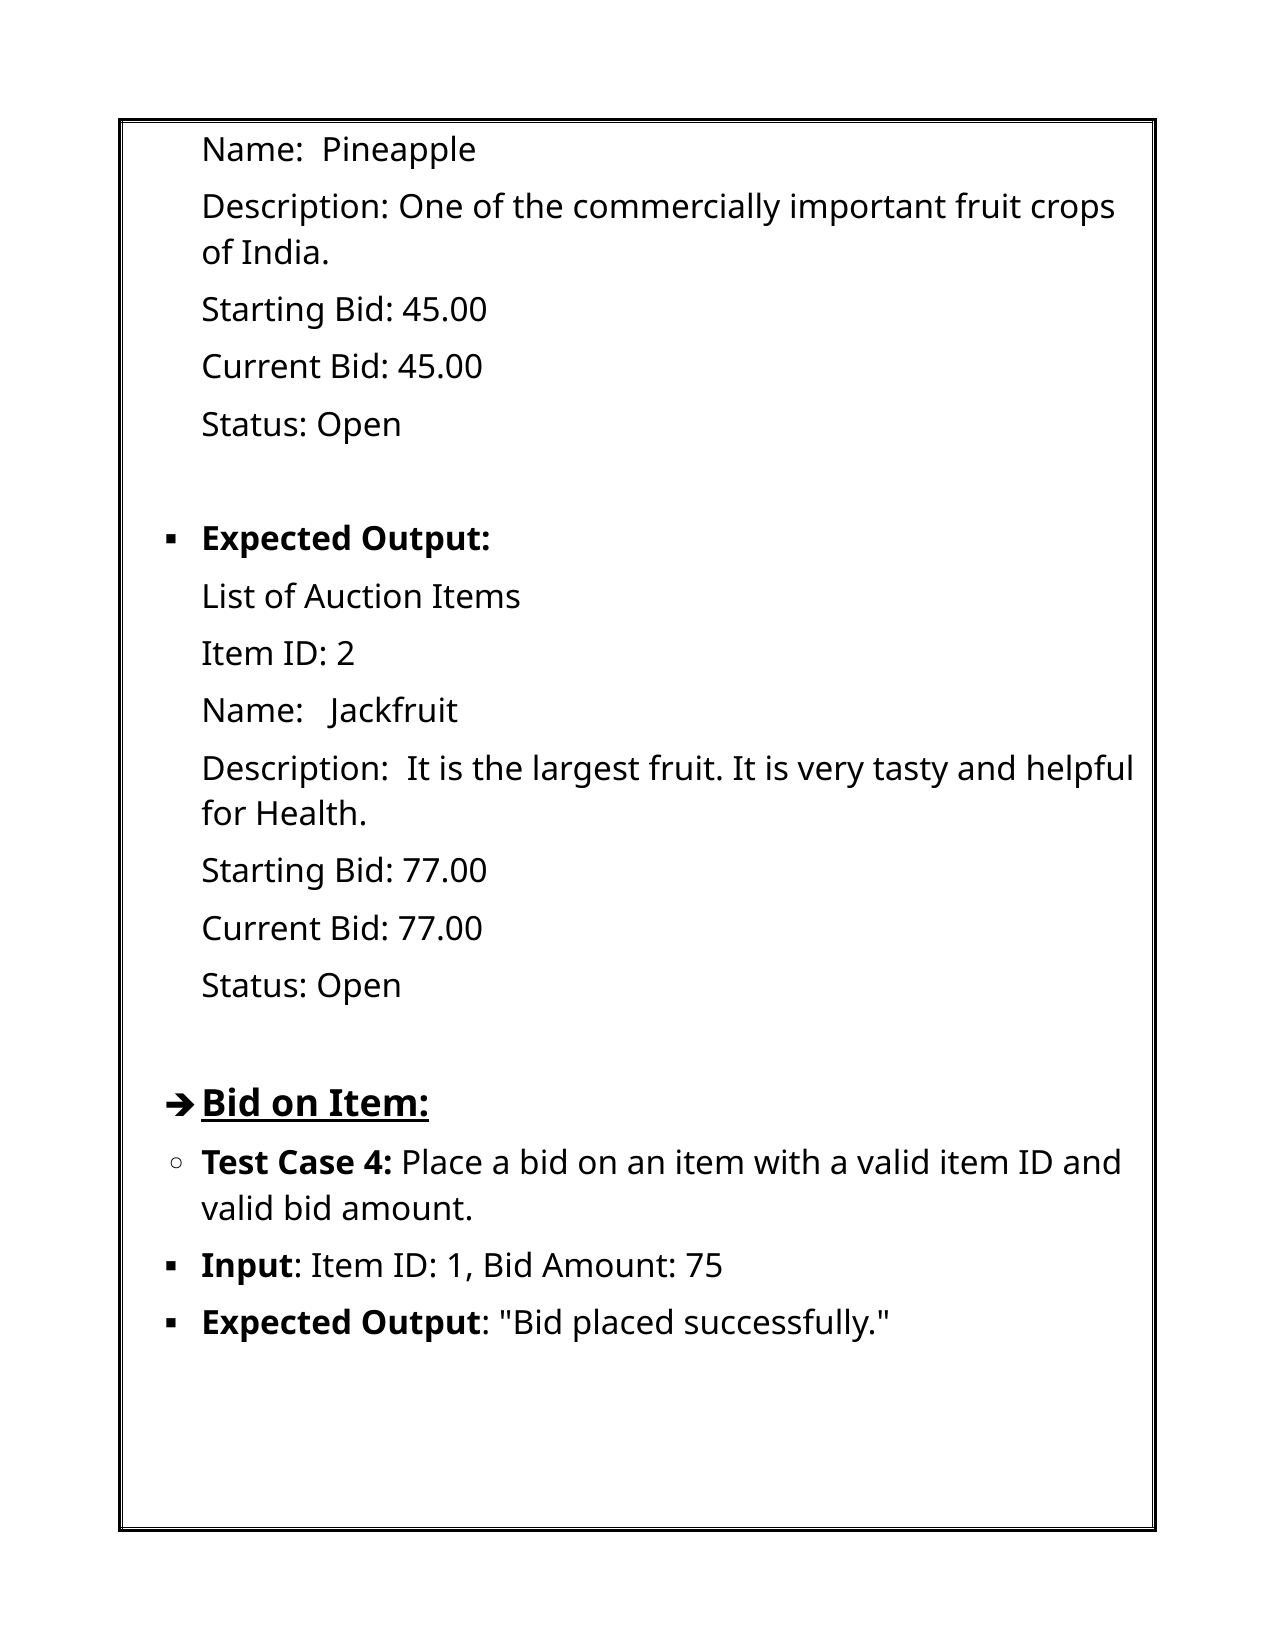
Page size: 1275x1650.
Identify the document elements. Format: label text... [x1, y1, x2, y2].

list Status: Open [163, 962, 1149, 1007]
list Expected Output: [163, 515, 1149, 561]
list Current Bid: 45.00 [163, 343, 1149, 389]
list Input: Item ID: 1, Bid Amount: 75 [163, 1242, 1149, 1287]
list Status: Open [163, 401, 1149, 446]
list Name: Jackfruit [163, 687, 1149, 732]
list Bid on Item: [163, 1076, 1149, 1127]
list Starting Bid: 77.00 [163, 847, 1149, 892]
list Current Bid: 77.00 [163, 904, 1149, 950]
list Description: One of the commercially important fruit crops of India. [163, 183, 1149, 274]
list Description: It is the largest fruit. It is very tasty and helpful for Health. [163, 744, 1149, 835]
list Starting Bid: 45.00 [163, 286, 1149, 331]
list Item ID: 2 [163, 630, 1149, 675]
list Expected Output: "Bid placed successfully." [163, 1299, 1149, 1344]
list Test Case 4: Place a bid on an item with a valid item ID and valid bid amount. [163, 1139, 1149, 1230]
list Name: Pineapple [163, 126, 1149, 171]
list List of Auction Items [163, 572, 1149, 618]
